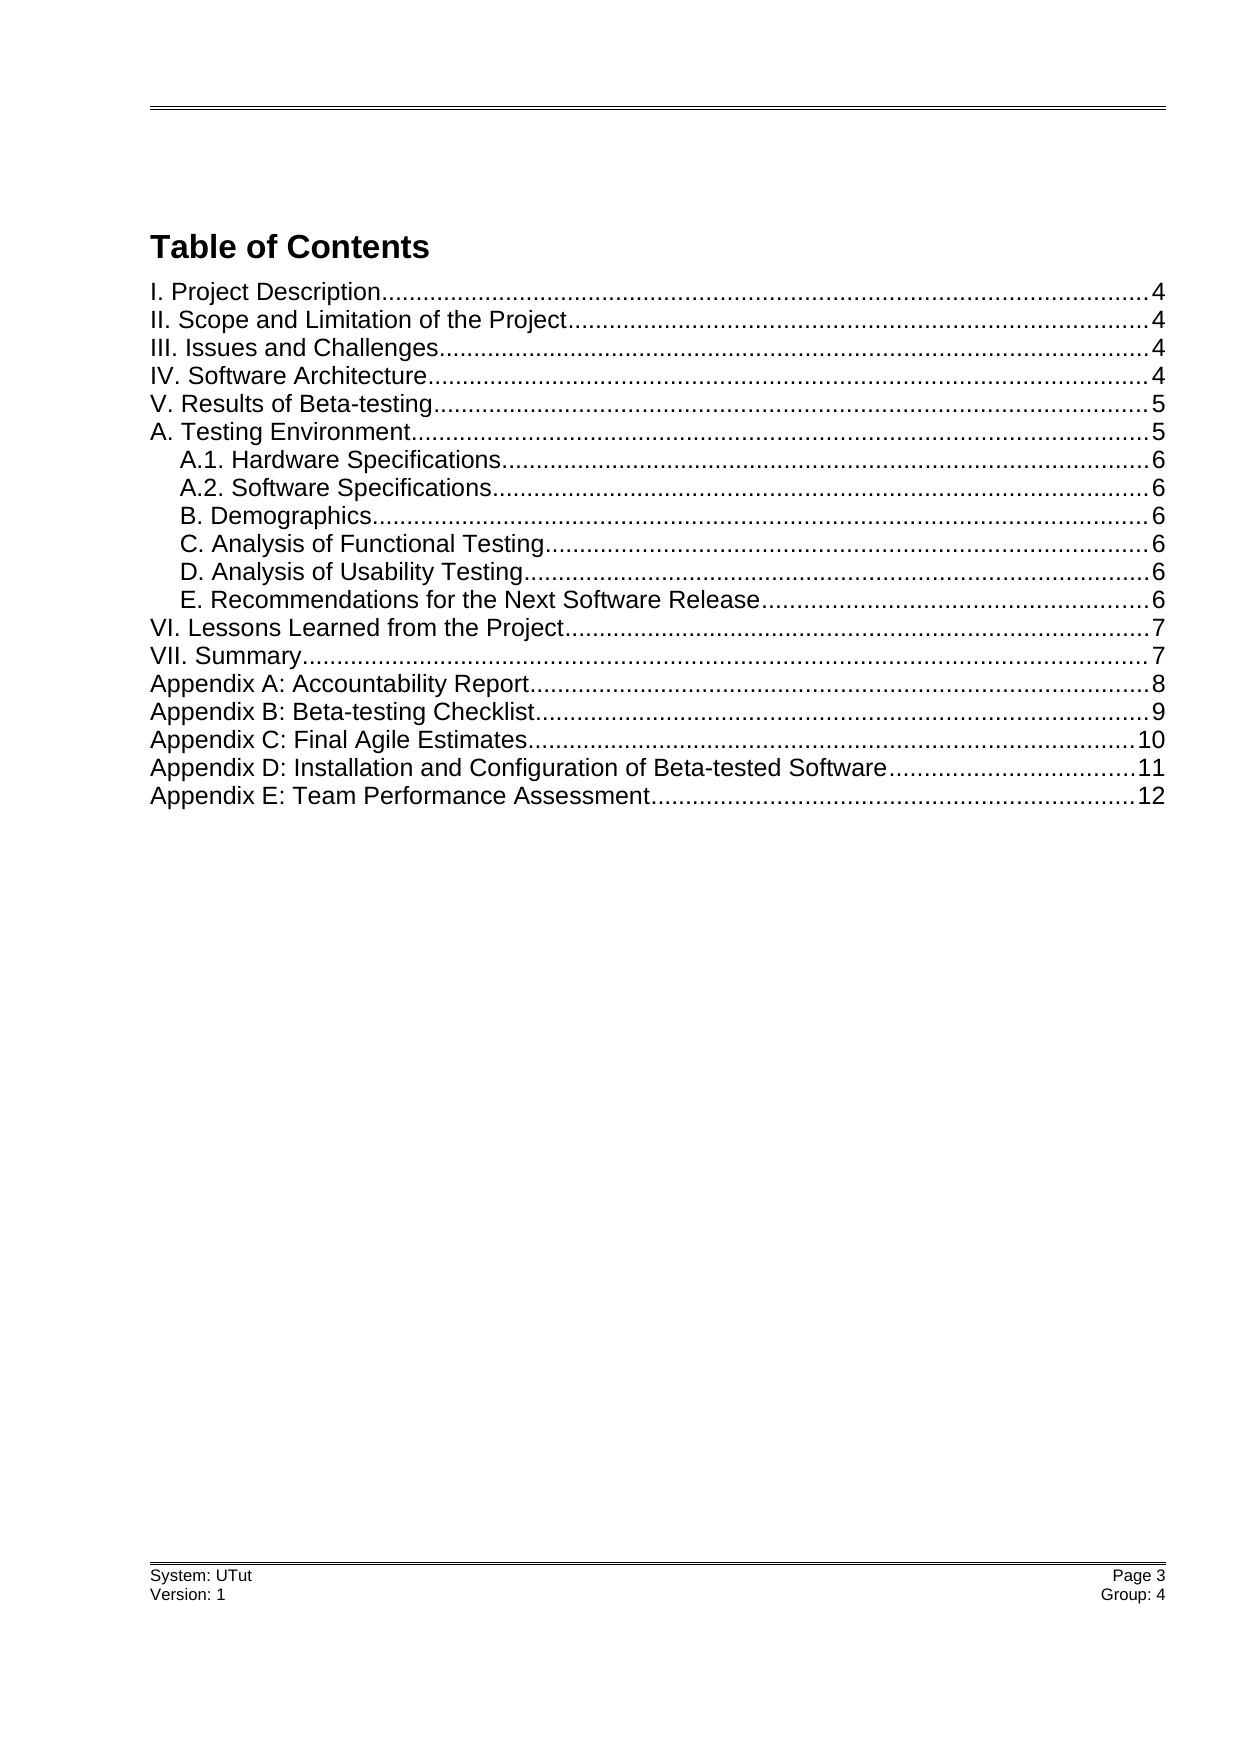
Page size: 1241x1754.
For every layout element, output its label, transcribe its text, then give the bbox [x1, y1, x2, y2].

text III. Issues and Challenges 4 [150, 334, 1166, 362]
text II. Scope and Limitation of the Project 4 [150, 306, 1166, 334]
text D. Analysis of Usability Testing 6 [179, 558, 1166, 586]
text E. Recommendations for the Next Software Release 6 [179, 586, 1166, 614]
text VI. Lessons Learned from the Project 7 [150, 614, 1166, 642]
text Appendix B: Beta-testing Checklist 9 [150, 698, 1166, 726]
text I. Project Description 4 [150, 278, 1166, 306]
text Appendix D: Installation and Configuration of Beta-tested Software 11 [150, 754, 1166, 782]
subtitle Table of Contents [150, 228, 1166, 265]
text A.1. Hardware Specifications 6 [179, 446, 1166, 474]
text Appendix C: Final Agile Estimates 10 [150, 726, 1166, 754]
text C. Analysis of Functional Testing 6 [179, 530, 1166, 558]
text IV. Software Architecture 4 [150, 362, 1166, 390]
text B. Demographics 6 [179, 502, 1166, 530]
text A. Testing Environment 5 [150, 418, 1166, 446]
text VII. Summary 7 [150, 642, 1166, 670]
text V. Results of Beta-testing 5 [150, 390, 1166, 418]
text Appendix E: Team Performance Assessment 12 [150, 782, 1166, 810]
text A.2. Software Specifications 6 [179, 474, 1166, 502]
text Appendix A: Accountability Report 8 [150, 670, 1166, 698]
